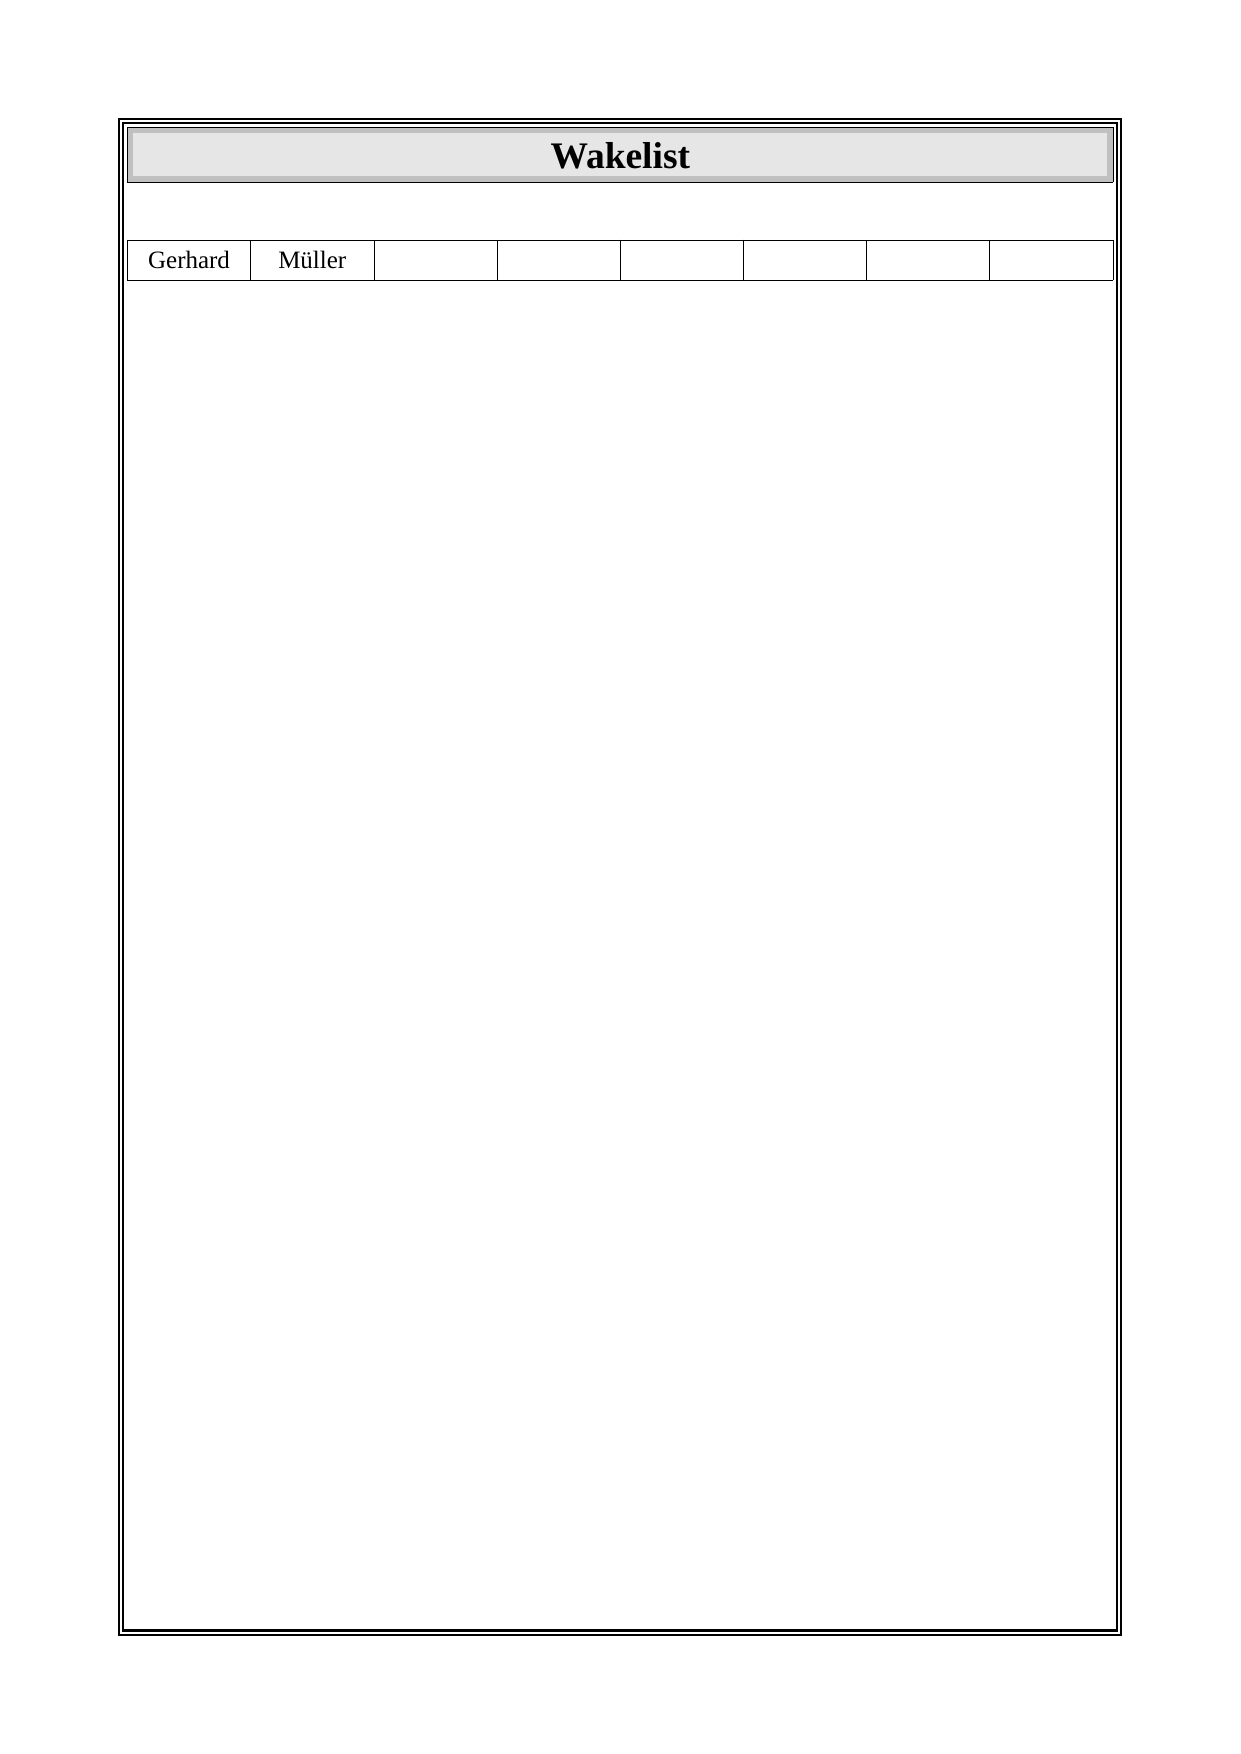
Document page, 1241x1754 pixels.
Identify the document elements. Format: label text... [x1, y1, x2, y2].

table_header [990, 241, 1113, 280]
table_header Wakelist [128, 128, 1113, 182]
table_header [375, 241, 497, 280]
table_header Müller [251, 241, 374, 280]
table_header Gerhard [128, 241, 250, 280]
table_header [744, 241, 866, 280]
table_header [867, 241, 989, 280]
table_header [621, 241, 743, 280]
table_header [498, 241, 620, 280]
